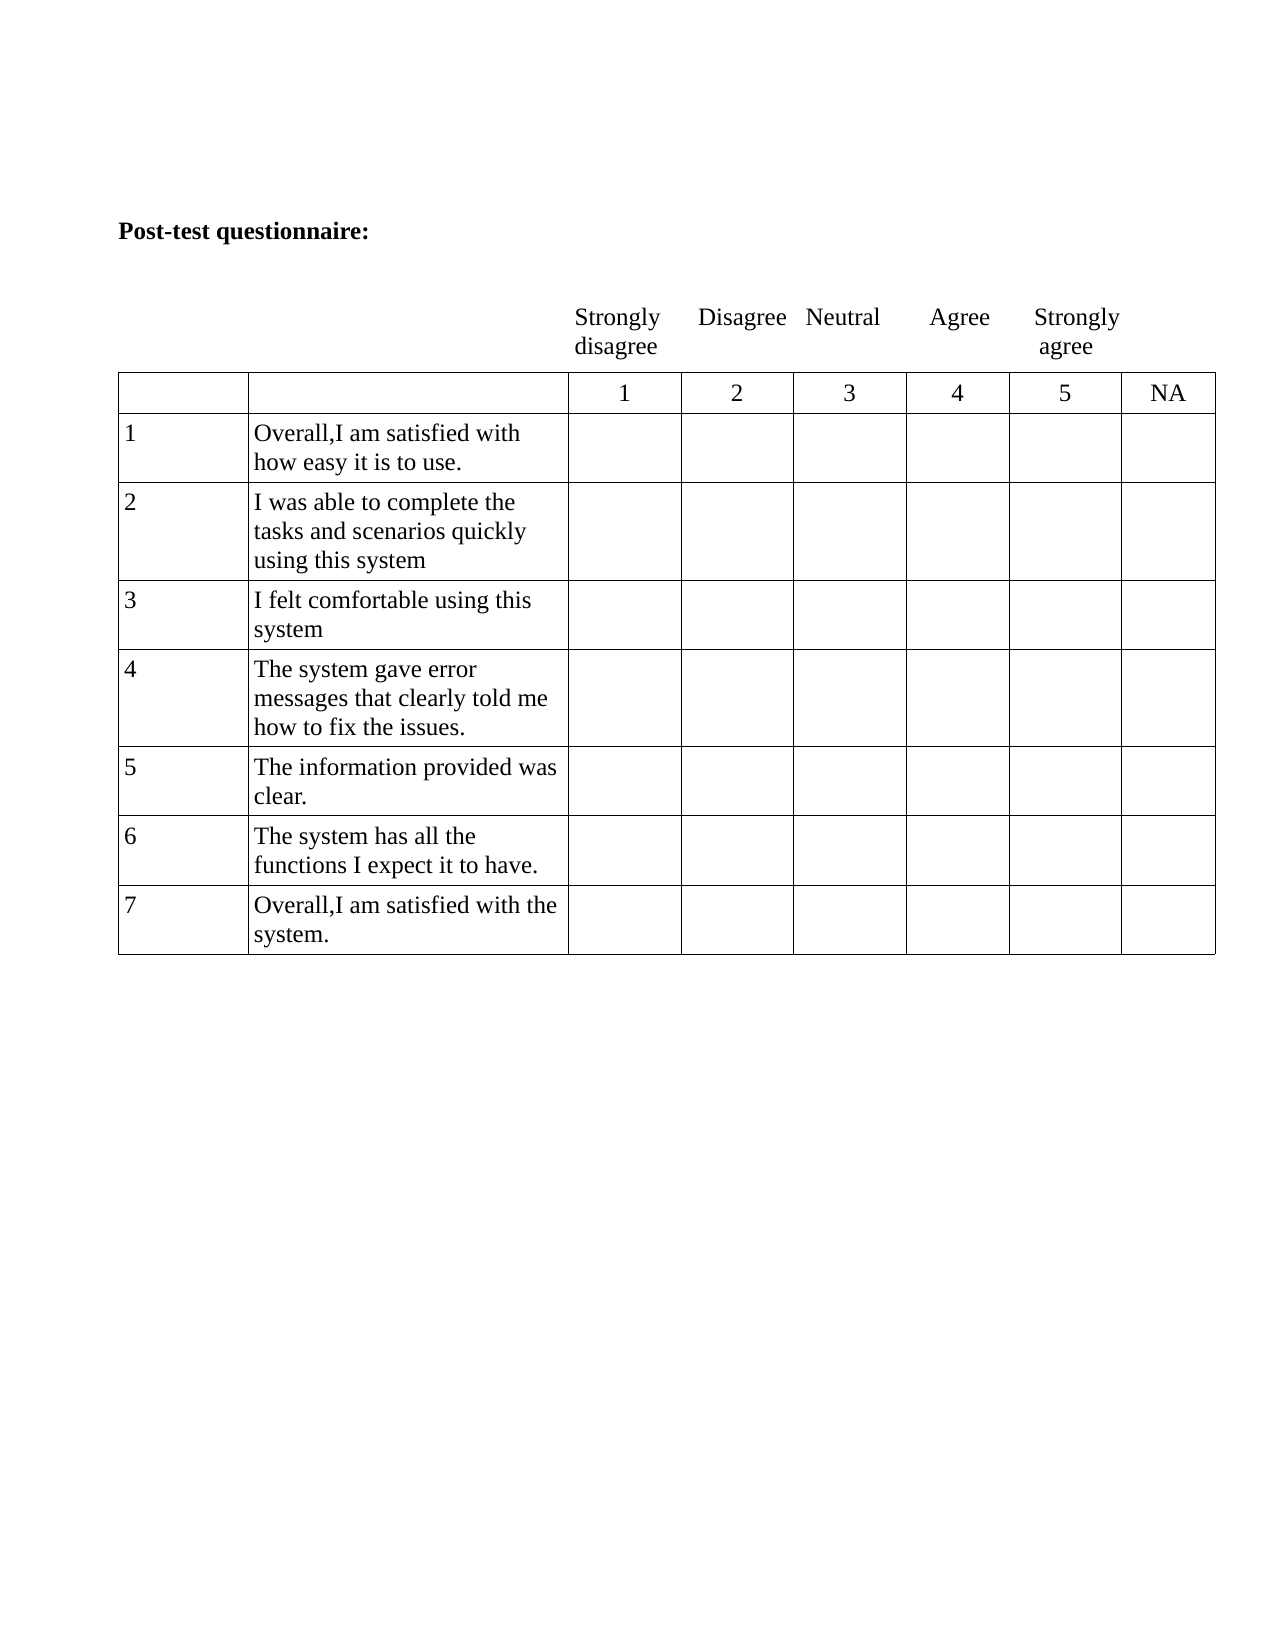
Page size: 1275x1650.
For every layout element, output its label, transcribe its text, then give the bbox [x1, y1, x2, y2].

table_cell [682, 581, 793, 648]
table_cell [569, 886, 681, 953]
table_cell [569, 581, 681, 648]
table_cell [1122, 414, 1215, 482]
table_cell [682, 747, 793, 815]
table_cell [907, 581, 1009, 648]
table_cell I felt comfortable using this system [249, 581, 568, 648]
text Strongly Disagree Neutral Agree Strongly [1099, 314, 1157, 329]
table_cell [569, 816, 681, 884]
table_header NA [1122, 373, 1215, 413]
table_cell [907, 650, 1009, 746]
text Post-test questionnaire: [118, 216, 1157, 245]
table_cell The system has all the functions I expect it to have. [249, 816, 568, 884]
table_header 4 [907, 373, 1009, 413]
table_cell [1122, 650, 1215, 746]
table_cell Overall,I am satisfied with how easy it is to use. [249, 414, 568, 482]
table_cell [907, 816, 1009, 884]
table_cell [794, 581, 906, 648]
table_cell [682, 650, 793, 746]
table_cell 7 [119, 886, 248, 953]
table_header 3 [794, 373, 906, 413]
table_cell [1122, 816, 1215, 884]
table_cell [1010, 581, 1121, 648]
table_header [119, 373, 248, 413]
text Strongly Disagree Neutral Agree Strongly [118, 314, 961, 329]
table_cell [682, 483, 793, 579]
table_cell [794, 816, 906, 884]
table_cell [907, 483, 1009, 579]
table_cell [569, 747, 681, 815]
table_cell 6 [119, 816, 248, 884]
table_cell [569, 483, 681, 579]
text disagree agree [1061, 343, 1157, 358]
table_cell [1122, 886, 1215, 953]
table_cell [1010, 650, 1121, 746]
table_cell 5 [119, 747, 248, 815]
table_cell [907, 886, 1009, 953]
text disagree agree [118, 343, 1064, 358]
table_cell [907, 414, 1009, 482]
table_cell Overall,I am satisfied with the system. [249, 886, 568, 953]
table_cell [682, 886, 793, 953]
table_cell [794, 483, 906, 579]
table_cell [569, 414, 681, 482]
table_cell 4 [119, 650, 248, 746]
table_cell [794, 414, 906, 482]
text Strongly Disagree Neutral Agree Strongly [958, 314, 1102, 329]
table_cell [1010, 816, 1121, 884]
table_cell [569, 650, 681, 746]
table_cell [1010, 414, 1121, 482]
table_header 1 [569, 373, 681, 413]
table_header [249, 373, 568, 413]
table_cell [1122, 483, 1215, 579]
table_cell 3 [119, 581, 248, 648]
table_cell [682, 414, 793, 482]
table_cell [794, 886, 906, 953]
table_header 5 [1010, 373, 1121, 413]
table_cell [794, 747, 906, 815]
table_header 2 [682, 373, 793, 413]
table_cell [1122, 747, 1215, 815]
table_cell 1 [119, 414, 248, 482]
table_cell The system gave error messages that clearly told me how to fix the issues. [249, 650, 568, 746]
table_cell I was able to complete the tasks and scenarios quickly using this system [249, 483, 568, 579]
table_cell [1010, 747, 1121, 815]
table_cell 2 [119, 483, 248, 579]
table_cell [907, 747, 1009, 815]
table_cell [794, 650, 906, 746]
table_cell [1010, 483, 1121, 579]
table_cell [682, 816, 793, 884]
table_cell [1010, 886, 1121, 953]
table_cell The information provided was clear. [249, 747, 568, 815]
table_cell [1122, 581, 1215, 648]
